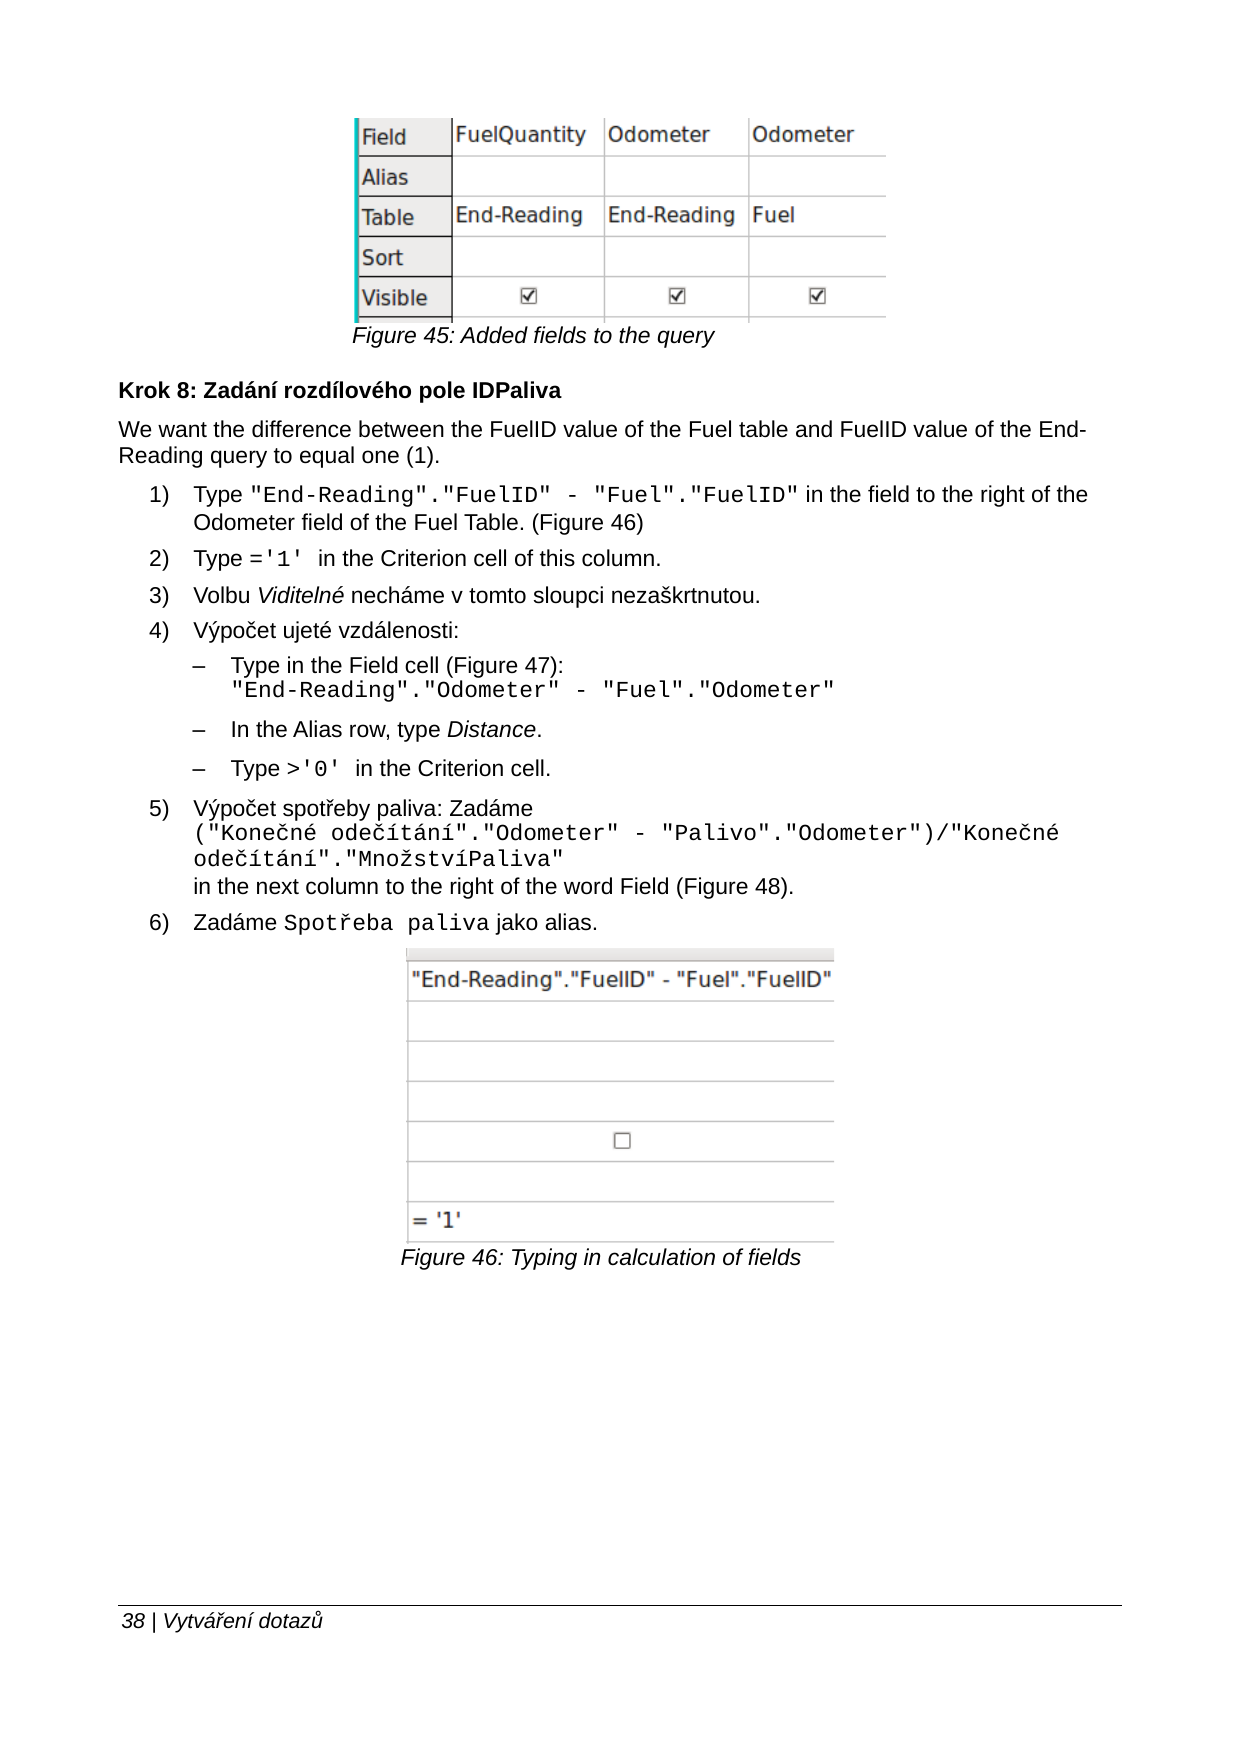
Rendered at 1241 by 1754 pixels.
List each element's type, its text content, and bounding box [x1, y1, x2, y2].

picture [406, 948, 835, 1244]
text Figure 46: Typing in calculation of fields [400, 949, 840, 1270]
list Výpočet spotřeby paliva: Zadáme ("Konečné odečítání"."Odometer" - "Palivo"."Odometer")/"Konečné odečítání"."MnožstvíPaliva" in the next column to the right of the word Field (Figure 48). [169, 795, 1122, 899]
list Výpočet ujeté vzdálenosti: [169, 617, 1122, 643]
list Type >'0' in the Criterion cell. [192, 755, 1122, 783]
text We want the difference between the FuelID value of the Fuel table and FuelID value of the End-Reading query to equal one (1). [118, 416, 1122, 468]
picture [354, 118, 886, 323]
list Type "End-Reading"."FuelID" - "Fuel"."FuelID" in the field to the right of the Odometer field of the Fuel Table. (Figure 46) [169, 481, 1122, 536]
list Type in the Field cell (Figure 47): "End-Reading"."Odometer" - "Fuel"."Odometer" [192, 652, 1122, 704]
text Figure 45: Added fields to the query [352, 118, 888, 349]
list In the Alias row, type Distance. [192, 716, 1122, 743]
list Zadáme Spotřeba paliva jako alias. [169, 908, 1122, 937]
text Krok 8: Zadání rozdílového pole IDPaliva [118, 377, 1122, 403]
list Volbu Viditelné necháme v tomto sloupci nezaškrtnutou. [169, 582, 1122, 608]
list Type ='1' in the Criterion cell of this column. [169, 544, 1122, 573]
